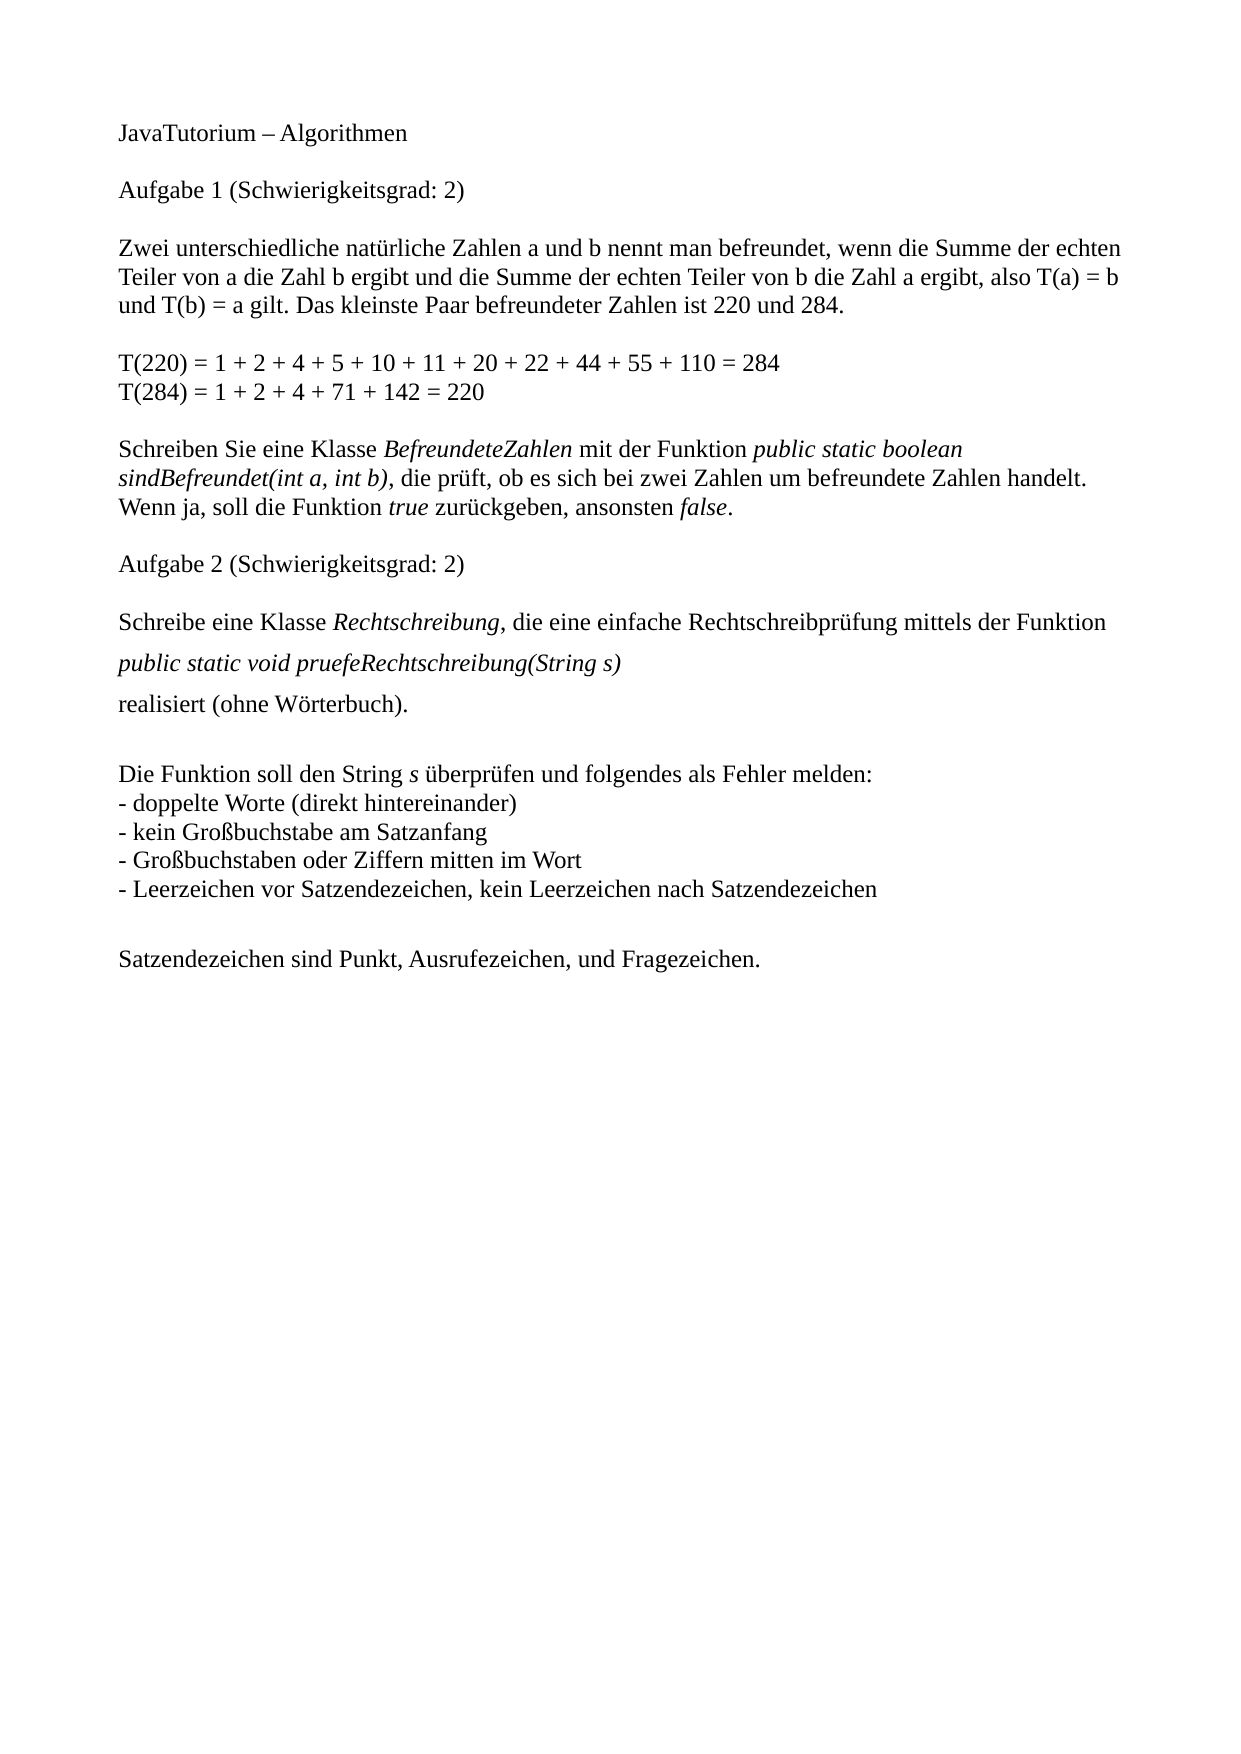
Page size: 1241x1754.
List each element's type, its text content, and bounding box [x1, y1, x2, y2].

text JavaTutorium – Algorithmen [118, 118, 1122, 147]
text Zwei unterschiedliche natürliche Zahlen a und b nennt man befreundet, wenn die Summe der echten Teiler von a die Zahl b ergibt und die Summe der echten Teiler von b die Zahl a ergibt, also T(a) = b und T(b) = a gilt. Das kleinste Paar befreundeter Zahlen ist 220 und 284. T(220) = 1 + 2 + 4 + 5 + 10 + 11 + 20 + 22 + 44 + 55 + 110 = 284 T(284) = 1 + 2 + 4 + 71 + 142 = 220 Schreiben Sie eine Klasse BefreundeteZahlen mit der Funktion public static boolean sindBefreundet(int a, int b), die prüft, ob es sich bei zwei Zahlen um befreundete Zahlen handelt. Wenn ja, soll die Funktion true zurückgeben, ansonsten false. [118, 233, 1122, 521]
text Aufgabe 2 (Schwierigkeitsgrad: 2) [118, 549, 1122, 578]
text public static void pruefeRechtschreibung(String s) [118, 648, 1122, 677]
text Die Funktion soll den String s überprüfen und folgendes als Fehler melden: - doppelte Worte (direkt hintereinander) - kein Großbuchstabe am Satzanfang - Großbuchstaben oder Ziffern mitten im Wort - Leerzeichen vor Satzendezeichen, kein Leerzeichen nach Satzendezeichen [118, 731, 1122, 932]
text realisiert (ohne Wörterbuch). [118, 689, 1122, 718]
text Satzendezeichen sind Punkt, Ausrufezeichen, und Fragezeichen. [118, 944, 1122, 973]
text Aufgabe 1 (Schwierigkeitsgrad: 2) [118, 176, 1122, 204]
text Schreibe eine Klasse Rechtschreibung, die eine einfache Rechtschreibprüfung mittels der Funktion [118, 607, 1122, 636]
